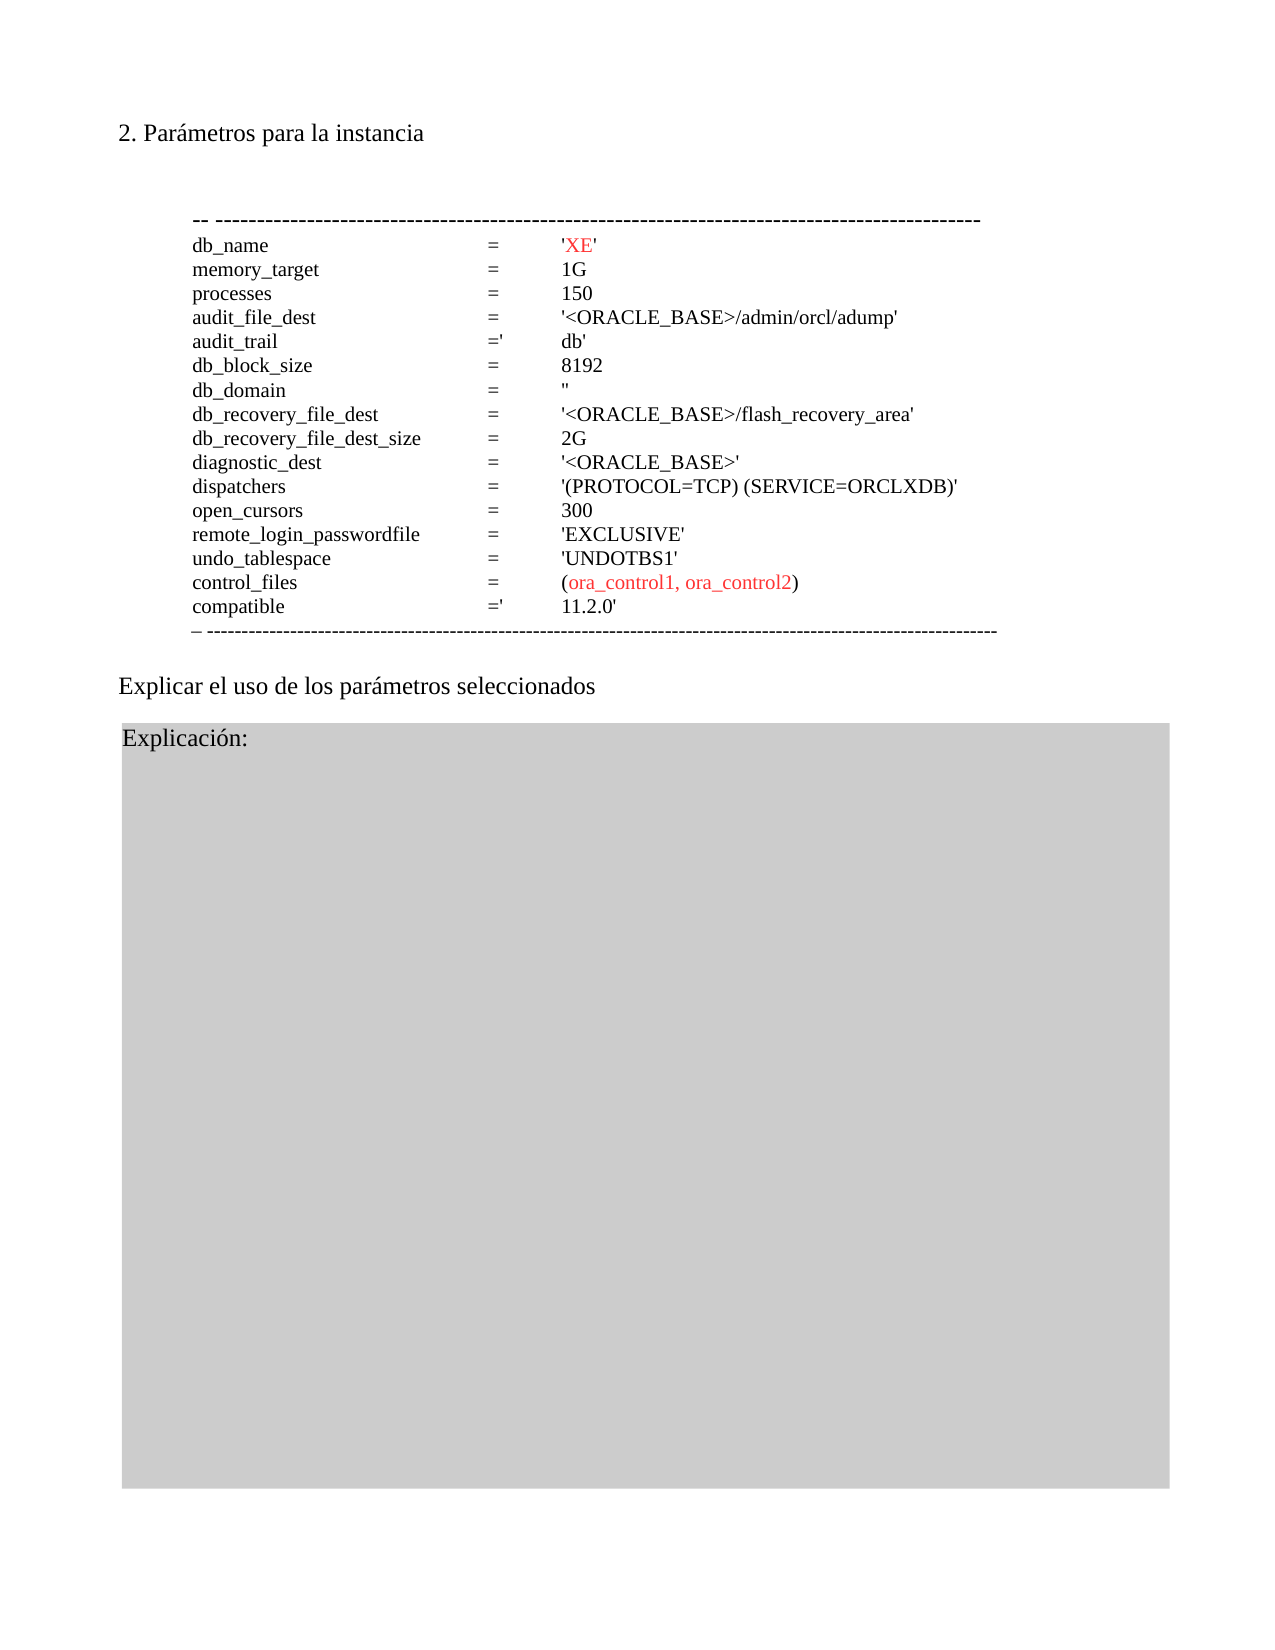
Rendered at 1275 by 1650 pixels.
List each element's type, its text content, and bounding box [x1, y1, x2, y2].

text db_recovery_file_dest_size = 2G [118, 426, 1157, 450]
text – ------------------------------------------------------------------------------------------------------------------ [118, 618, 1157, 642]
text db_recovery_file_dest = '<ORACLE_BASE>/flash_recovery_area' [118, 402, 1157, 426]
text Explicar el uso de los parámetros seleccionados [118, 671, 1157, 700]
text open_cursors = 300 [118, 498, 1157, 522]
text db_name = 'XE' [118, 233, 1157, 257]
text processes = 150 [118, 281, 1157, 305]
text compatible =' 11.2.0' [118, 594, 1157, 618]
text dispatchers = '(PROTOCOL=TCP) (SERVICE=ORCLXDB)' [118, 474, 1157, 498]
text 2. Parámetros para la instancia [118, 118, 1157, 147]
text audit_file_dest = '<ORACLE_BASE>/admin/orcl/adump' [118, 305, 1157, 329]
text diagnostic_dest = '<ORACLE_BASE>' [118, 450, 1157, 474]
text memory_target = 1G [118, 257, 1157, 281]
text db_block_size = 8192 [118, 353, 1157, 377]
text remote_login_passwordfile = 'EXCLUSIVE' [118, 522, 1157, 546]
text -- -------------------------------------------------------------------------------------------- [118, 204, 1157, 233]
text control_files = (ora_control1, ora_control2) [118, 570, 1157, 594]
text undo_tablespace = 'UNDOTBS1' [118, 546, 1157, 570]
text audit_trail =' db' [118, 329, 1157, 353]
text db_domain = '' [118, 377, 1157, 402]
